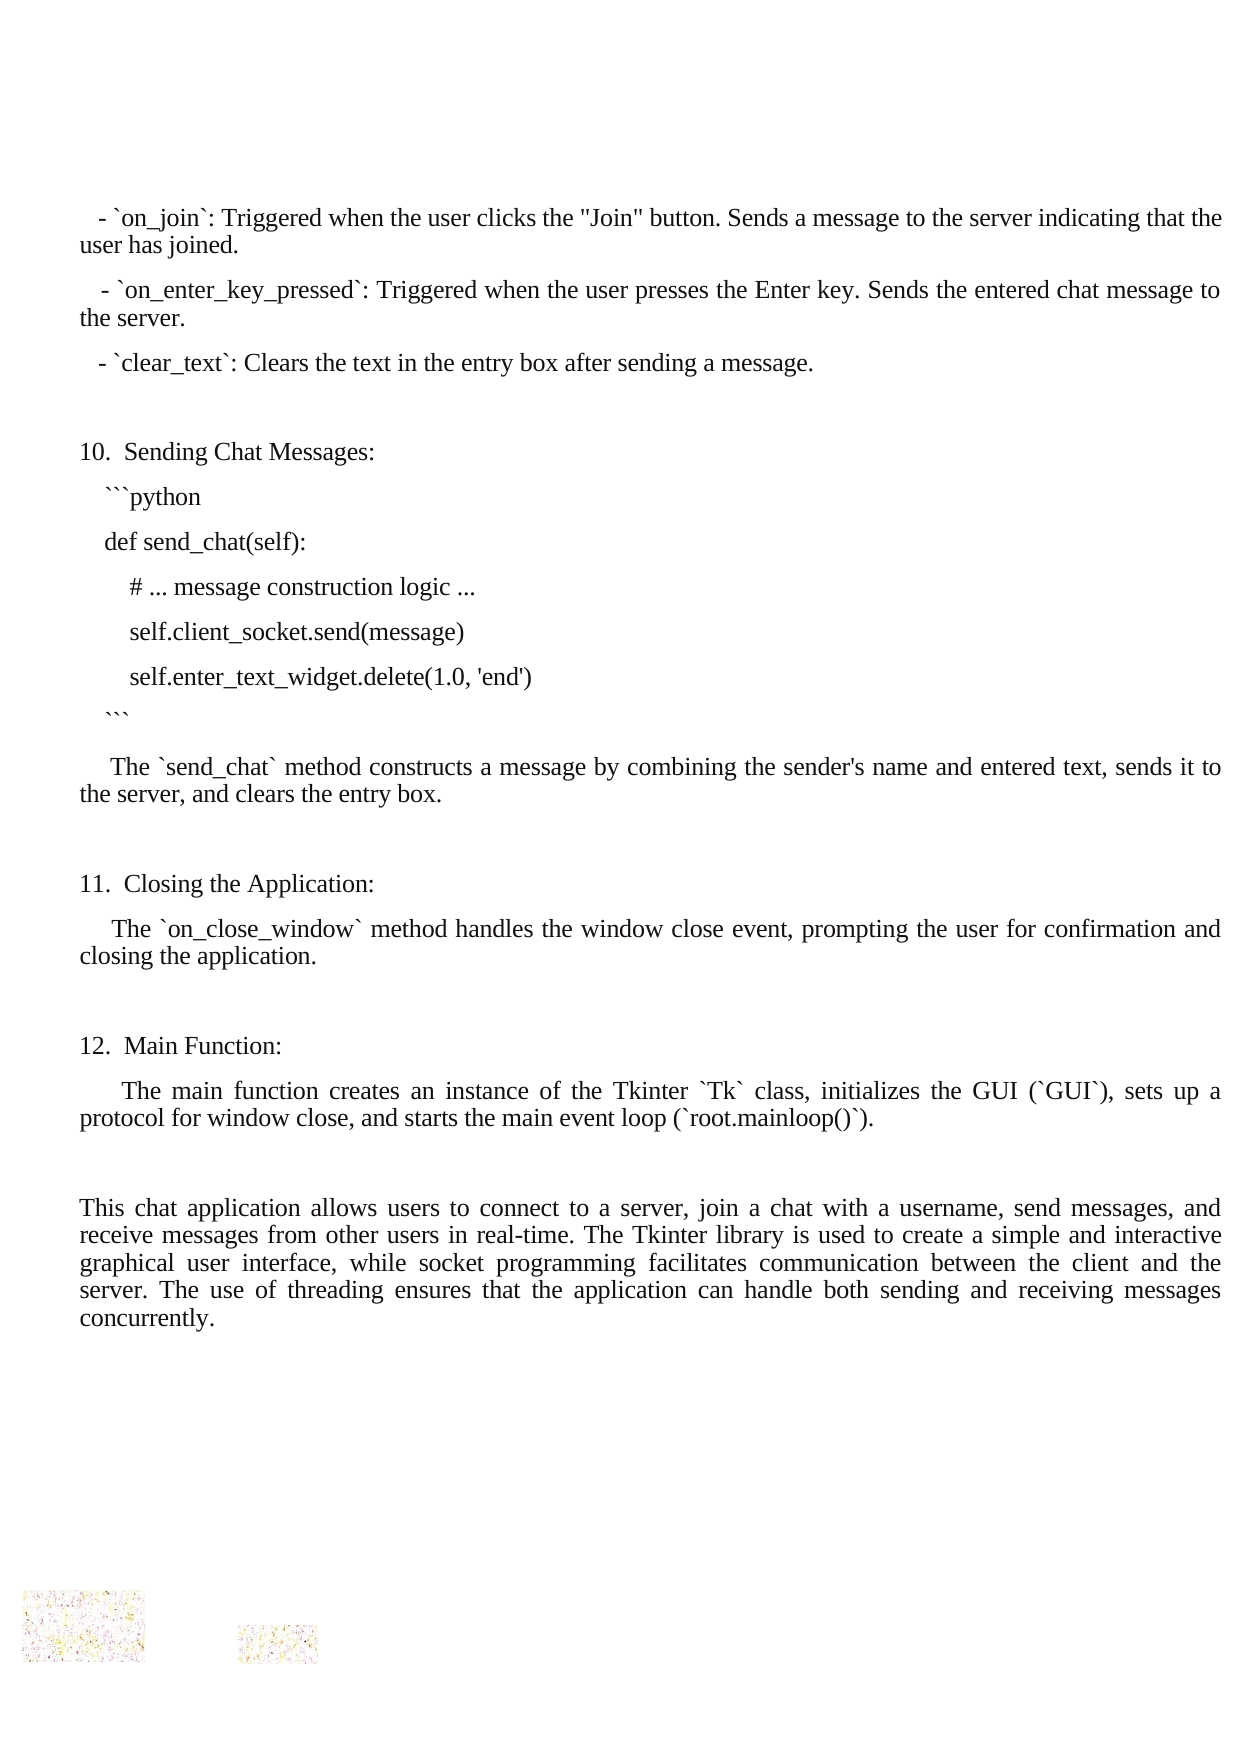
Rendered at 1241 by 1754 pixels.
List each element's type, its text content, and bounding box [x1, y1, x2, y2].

text 12. Main Function: [79, 1030, 1223, 1060]
text - `on_enter_key_pressed`: Triggered when the user presses the Enter key. Sends the entered chat message to the server. [79, 274, 1223, 332]
text - `on_join`: Triggered when the user clicks the "Join" button. Sends a message to the server indicating that the user has joined. [79, 202, 1223, 259]
picture [237, 1625, 319, 1664]
text The main function creates an instance of the Tkinter `Tk` class, initializes the GUI (`GUI`), sets up a protocol for window close, and starts the main event loop (`root.mainloop()`). [79, 1075, 1223, 1132]
picture [22, 1590, 146, 1662]
text The `on_close_window` method handles the window close event, prompting the user for confirmation and closing the application. [79, 913, 1223, 970]
text The `send_chat` method constructs a message by combining the sender's name and entered text, sends it to the server, and clears the entry box. [79, 751, 1223, 808]
text 10. Sending Chat Messages: [79, 436, 1223, 466]
text 11. Closing the Application: [79, 868, 1223, 898]
text ```python [79, 481, 1223, 511]
text ``` [79, 706, 1223, 736]
text # ... message construction logic ... [79, 571, 1223, 601]
text self.client_socket.send(message) [79, 616, 1223, 646]
text This chat application allows users to connect to a server, join a chat with a username, send messages, and receive messages from other users in real-time. The Tkinter library is used to create a simple and interactive graphical user interface, while socket programming facilitates communication between the client and the server. The use of threading ensures that the application can handle both sending and receiving messages concurrently. [79, 1192, 1223, 1332]
text self.enter_text_widget.delete(1.0, 'end') [79, 661, 1223, 691]
text def send_chat(self): [79, 526, 1223, 556]
text - `clear_text`: Clears the text in the entry box after sending a message. [79, 347, 1223, 377]
